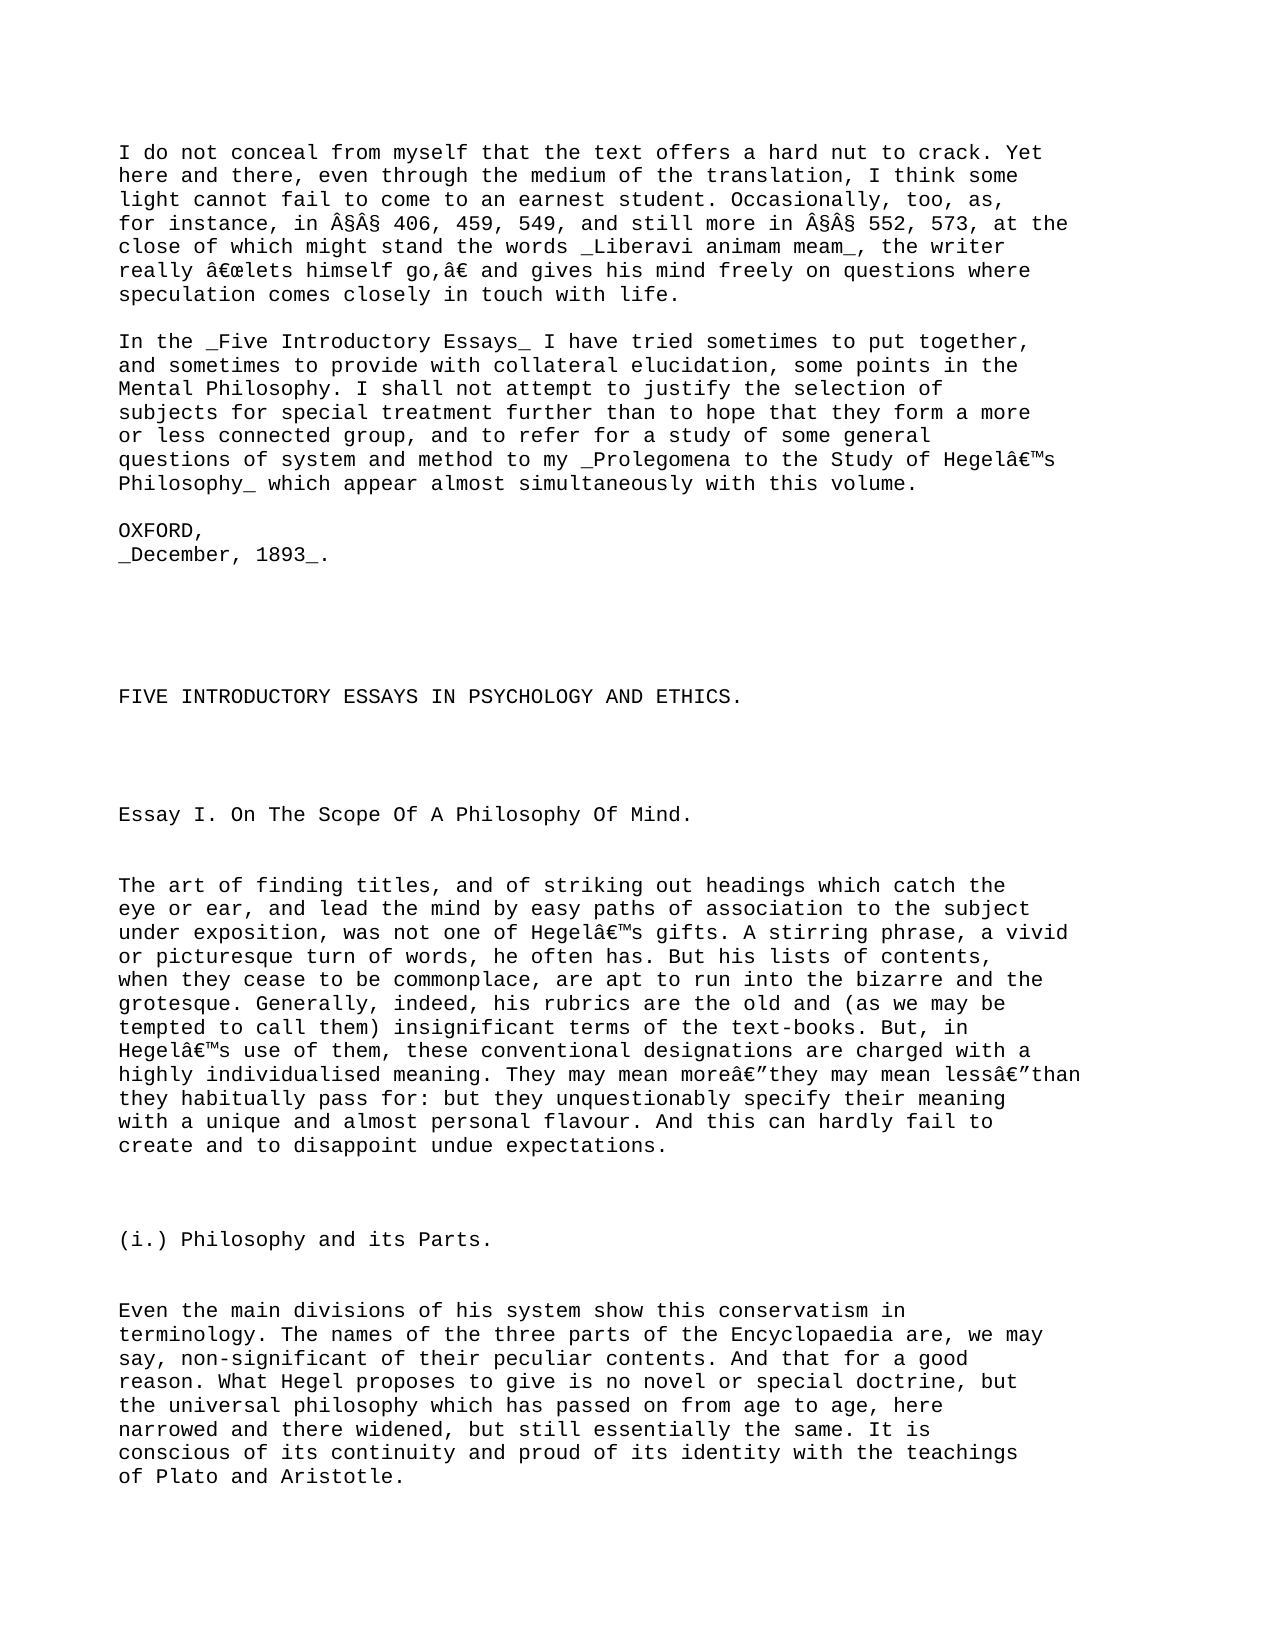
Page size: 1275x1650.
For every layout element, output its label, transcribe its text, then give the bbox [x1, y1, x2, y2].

text reason. What Hegel proposes to give is no novel or special doctrine, but [118, 1371, 1157, 1395]
text Mental Philosophy. I shall not attempt to justify the selection of [118, 378, 1157, 402]
text really â€œlets himself go,â€ and gives his mind freely on questions where [118, 260, 1157, 284]
text grotesque. Generally, indeed, his rubrics are the old and (as we may be [118, 993, 1157, 1017]
text _December, 1893_. [118, 544, 1157, 567]
text The art of finding titles, and of striking out headings which catch the [118, 875, 1157, 898]
text terminology. The names of the three parts of the Encyclopaedia are, we may [118, 1324, 1157, 1348]
text the universal philosophy which has passed on from age to age, here [118, 1395, 1157, 1419]
text (i.) Philosophy and its Parts. [118, 1229, 1157, 1253]
text In the _Five Introductory Essays_ I have tried sometimes to put together, [118, 331, 1157, 354]
text they habitually pass for: but they unquestionably specify their meaning [118, 1088, 1157, 1111]
text tempted to call them) insignificant terms of the text-books. But, in [118, 1017, 1157, 1040]
text FIVE INTRODUCTORY ESSAYS IN PSYCHOLOGY AND ETHICS. [118, 686, 1157, 709]
text or less connected group, and to refer for a study of some general [118, 426, 1157, 449]
text and sometimes to provide with collateral elucidation, some points in the [118, 354, 1157, 378]
text questions of system and method to my _Prolegomena to the Study of Hegelâ€™s [118, 449, 1157, 473]
text under exposition, was not one of Hegelâ€™s gifts. A stirring phrase, a vivid [118, 922, 1157, 946]
text highly individualised meaning. They may mean moreâ€”they may mean lessâ€”than [118, 1064, 1157, 1088]
text Essay I. On The Scope Of A Philosophy Of Mind. [118, 804, 1157, 827]
text I do not conceal from myself that the text offers a hard nut to crack. Yet [118, 142, 1157, 165]
text for instance, in Â§Â§ 406, 459, 549, and still more in Â§Â§ 552, 573, at the [118, 213, 1157, 236]
text subjects for special treatment further than to hope that they form a more [118, 402, 1157, 426]
text or picturesque turn of words, he often has. But his lists of contents, [118, 946, 1157, 969]
text speculation comes closely in touch with life. [118, 284, 1157, 307]
text narrowed and there widened, but still essentially the same. It is [118, 1419, 1157, 1442]
text create and to disappoint undue expectations. [118, 1135, 1157, 1158]
text here and there, even through the medium of the translation, I think some [118, 165, 1157, 189]
text eye or ear, and lead the mind by easy paths of association to the subject [118, 898, 1157, 922]
text close of which might stand the words _Liberavi animam meam_, the writer [118, 236, 1157, 260]
text Even the main divisions of his system show this conservatism in [118, 1300, 1157, 1324]
text light cannot fail to come to an earnest student. Occasionally, too, as, [118, 189, 1157, 213]
text say, non-significant of their peculiar contents. And that for a good [118, 1348, 1157, 1371]
text with a unique and almost personal flavour. And this can hardly fail to [118, 1111, 1157, 1135]
text when they cease to be commonplace, are apt to run into the bizarre and the [118, 969, 1157, 993]
text OXFORD, [118, 520, 1157, 544]
text of Plato and Aristotle. [118, 1466, 1157, 1489]
text Hegelâ€™s use of them, these conventional designations are charged with a [118, 1040, 1157, 1064]
text Philosophy_ which appear almost simultaneously with this volume. [118, 473, 1157, 496]
text conscious of its continuity and proud of its identity with the teachings [118, 1442, 1157, 1466]
